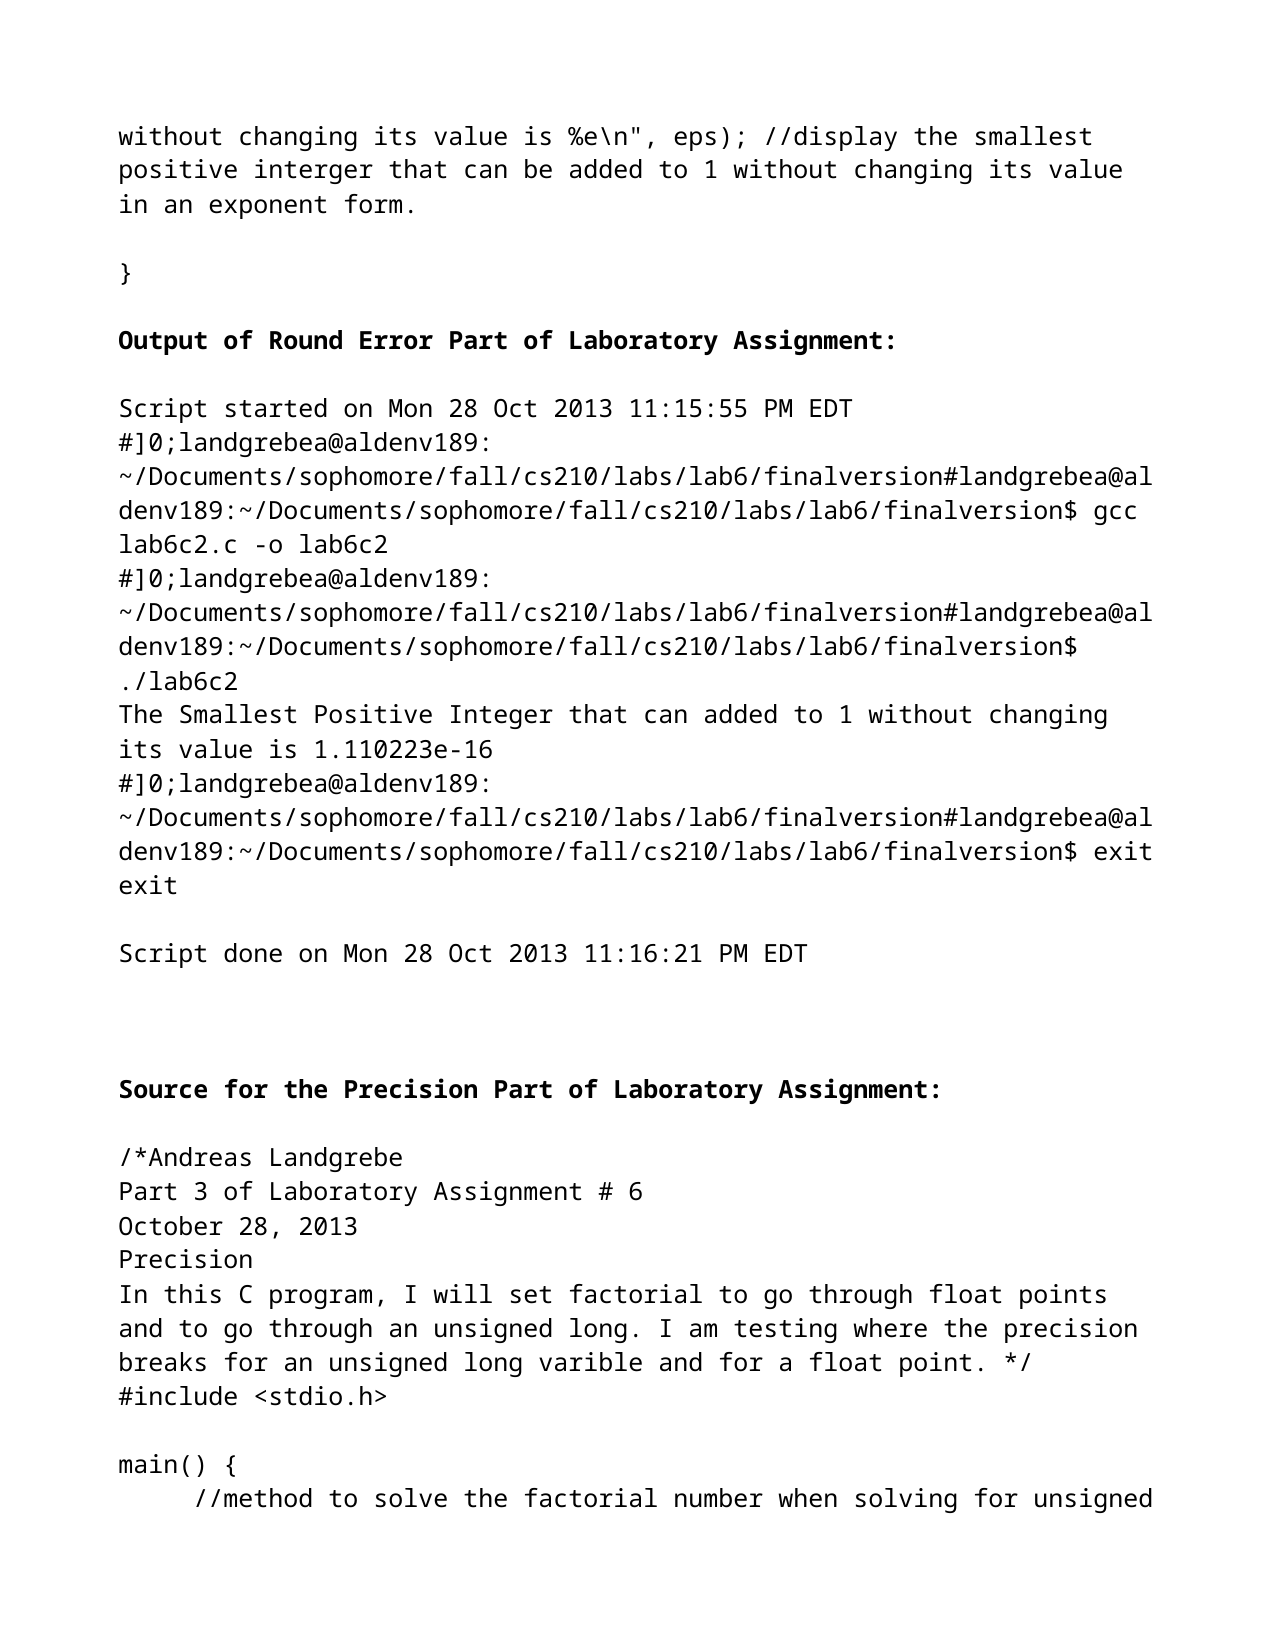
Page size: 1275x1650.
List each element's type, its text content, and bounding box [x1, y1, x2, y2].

text main() { [118, 1447, 1157, 1481]
text #]0;landgrebea@aldenv189: ~/Documents/sophomore/fall/cs210/labs/lab6/finalversion#landgrebea@aldenv189:~/Documents/sophomore/fall/cs210/labs/lab6/finalversion$ exit [118, 765, 1157, 867]
text October 28, 2013 [118, 1208, 1157, 1242]
text without changing its value is %e\n", eps); //display the smallest positive interger that can be added to 1 without changing its value in an exponent form. [118, 118, 1157, 220]
text Script started on Mon 28 Oct 2013 11:15:55 PM EDT #]0;landgrebea@aldenv189: ~/Documents/sophomore/fall/cs210/labs/lab6/finalversion#landgrebea@aldenv189:~/Documents/sophomore/fall/cs210/labs/lab6/finalversion$ gcc lab6c2.c -o lab6c2 [118, 391, 1157, 561]
text Output of Round Error Part of Laboratory Assignment: [118, 322, 1157, 357]
text Source for the Precision Part of Laboratory Assignment: [118, 1072, 1157, 1106]
text //method to solve the factorial number when solving for unsigned [118, 1481, 1157, 1515]
text Script done on Mon 28 Oct 2013 11:16:21 PM EDT [118, 902, 1157, 1004]
text /*Andreas Landgrebe [118, 1140, 1157, 1174]
text Precision [118, 1242, 1157, 1276]
text Part 3 of Laboratory Assignment # 6 [118, 1174, 1157, 1208]
text exit [118, 867, 1157, 902]
text The Smallest Positive Integer that can added to 1 without changing its value is 1.110223e-16 [118, 697, 1157, 765]
text In this C program, I will set factorial to go through float points and to go through an unsigned long. I am testing where the precision breaks for an unsigned long varible and for a float point. */ [118, 1276, 1157, 1378]
text } [118, 254, 1157, 322]
text #include <stdio.h> [118, 1378, 1157, 1412]
text #]0;landgrebea@aldenv189: ~/Documents/sophomore/fall/cs210/labs/lab6/finalversion#landgrebea@aldenv189:~/Documents/sophomore/fall/cs210/labs/lab6/finalversion$ ./lab6c2 [118, 561, 1157, 697]
